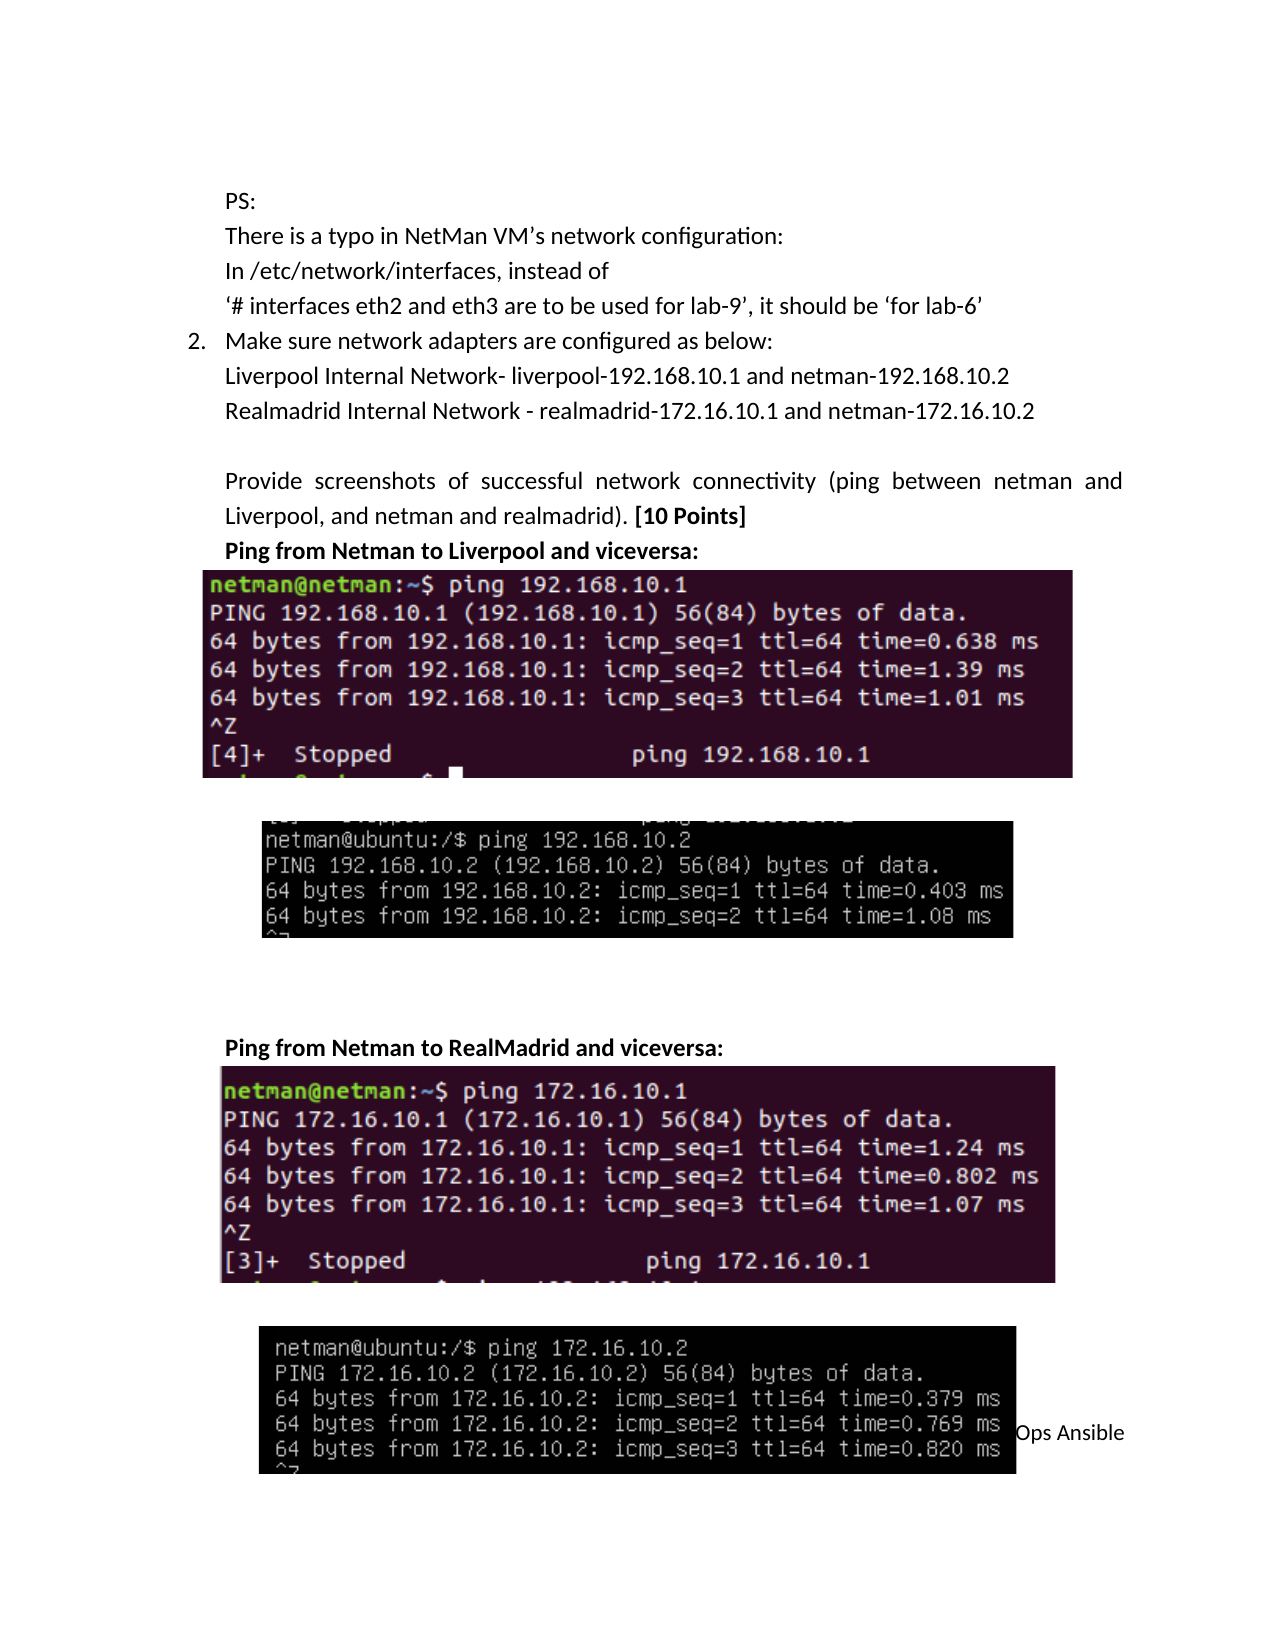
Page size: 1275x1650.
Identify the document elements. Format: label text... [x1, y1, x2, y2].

picture [261, 821, 1014, 938]
list Make sure network adapters are configured as below: [187, 325, 1125, 356]
picture [202, 570, 1073, 778]
list Liverpool Internal Network- liverpool-192.168.10.1 and netman-192.168.10.2 [225, 360, 1125, 391]
text Ping from Netman to Liverpool and viceversa: [225, 535, 1125, 566]
text Ping from Netman to RealMadrid and viceversa: [225, 1032, 1125, 1062]
picture [258, 1326, 1017, 1474]
text There is a typo in NetMan VM’s network configuration: [225, 220, 1125, 251]
text PS: [225, 185, 1125, 216]
picture [219, 1066, 1056, 1283]
text ‘# interfaces eth2 and eth3 are to be used for lab-9’, it should be ‘for lab-6’ [225, 290, 1125, 321]
text In /etc/network/interfaces, instead of [225, 255, 1125, 286]
text Provide screenshots of successful network connectivity (ping between netman and Liverpool, and netman and realmadrid). [10 Points] [225, 465, 1125, 531]
list Realmadrid Internal Network - realmadrid-172.16.10.1 and netman-172.16.10.2 [225, 395, 1125, 426]
